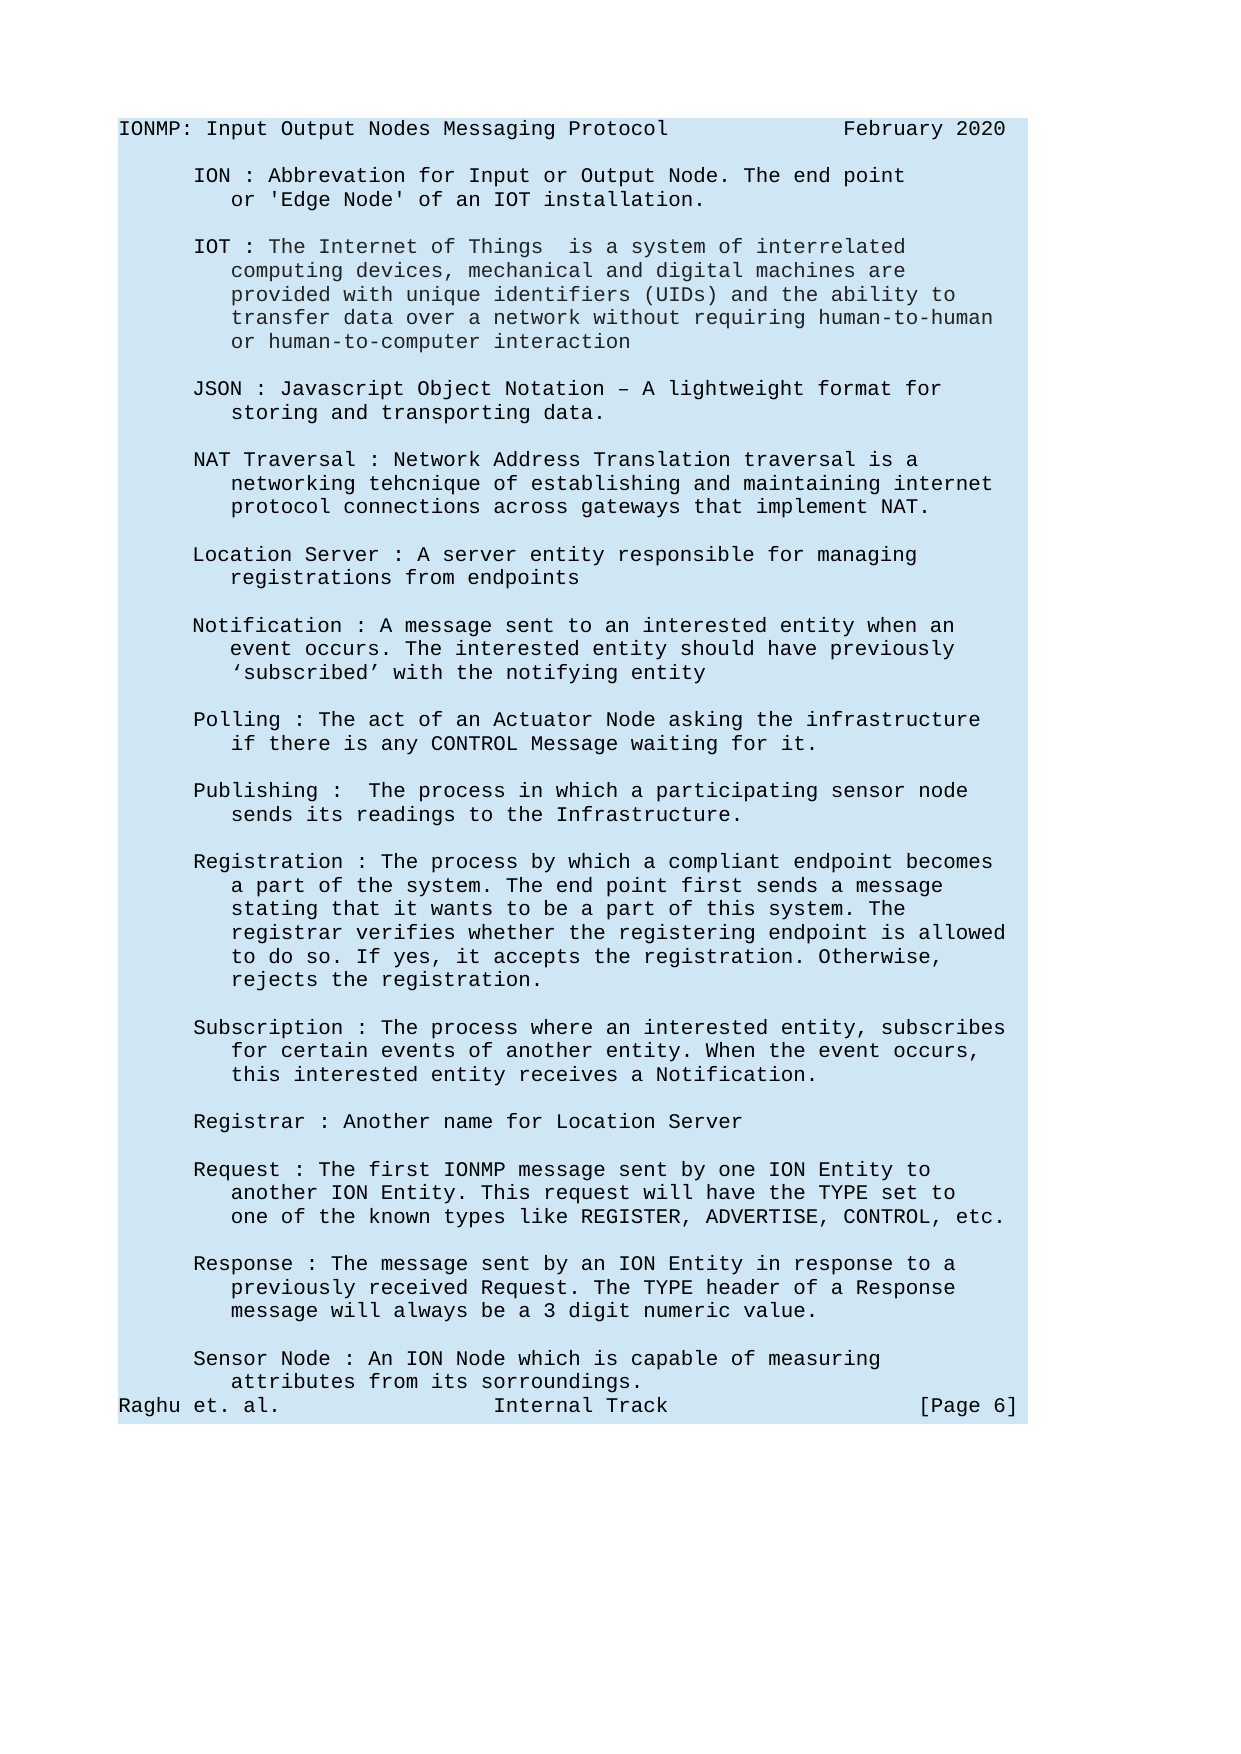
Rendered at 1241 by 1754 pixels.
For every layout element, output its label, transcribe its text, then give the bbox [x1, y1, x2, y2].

text sends its readings to the Infrastructure. [118, 804, 1028, 827]
text Subscription : The process where an interested entity, subscribes for certain events of another entity. When the event occurs, this interested entity receives a Notification. [118, 1017, 1028, 1088]
text Notification : A message sent to an interested entity when an event occurs. The interested entity should have previously ‘subscribed’ with the notifying entity [118, 615, 1028, 686]
text Registration : The process by which a compliant endpoint becomes a part of the system. The end point first sends a message stating that it wants to be a part of this system. The registrar verifies whether the registering endpoint is allowed to do so. If yes, it accepts the registration. Otherwise, [118, 851, 1028, 969]
text Registrar : Another name for Location Server [118, 1111, 1028, 1135]
text JSON : Javascript Object Notation – A lightweight format for storing and transporting data. [118, 378, 1028, 426]
text Sensor Node : An ION Node which is capable of measuring attributes from its sorroundings. [118, 1348, 1028, 1395]
text Location Server : A server entity responsible for managing registrations from endpoints [118, 544, 1028, 591]
text NAT Traversal : Network Address Translation traversal is a networking tehcnique of establishing and maintaining internet protocol connections across gateways that implement NAT. [118, 449, 1028, 520]
text rejects the registration. [118, 969, 1028, 993]
text Request : The first IONMP message sent by one ION Entity to another ION Entity. This request will have the TYPE set to one of the known types like REGISTER, ADVERTISE, CONTROL, etc. [118, 1158, 1028, 1229]
text Response : The message sent by an ION Entity in response to a previously received Request. The TYPE header of a Response message will always be a 3 digit numeric value. [118, 1253, 1028, 1324]
text or 'Edge Node' of an IOT installation. [118, 189, 1028, 213]
text IOT : The Internet of Things is a system of interrelated computing devices, mechanical and digital machines are provided with unique identifiers (UIDs) and the ability to transfer data over a network without requiring human-to-human or human-to-computer interaction [118, 236, 1028, 354]
text IONMP: Input Output Nodes Messaging Protocol February 2020 [118, 118, 1028, 142]
text Polling : The act of an Actuator Node asking the infrastructure if there is any CONTROL Message waiting for it. [118, 709, 1028, 757]
text ION : Abbrevation for Input or Output Node. The end point [118, 165, 1028, 189]
text Raghu et. al. Internal Track [Page 6] [118, 1395, 1028, 1419]
text Publishing : The process in which a participating sensor node [118, 780, 1028, 804]
